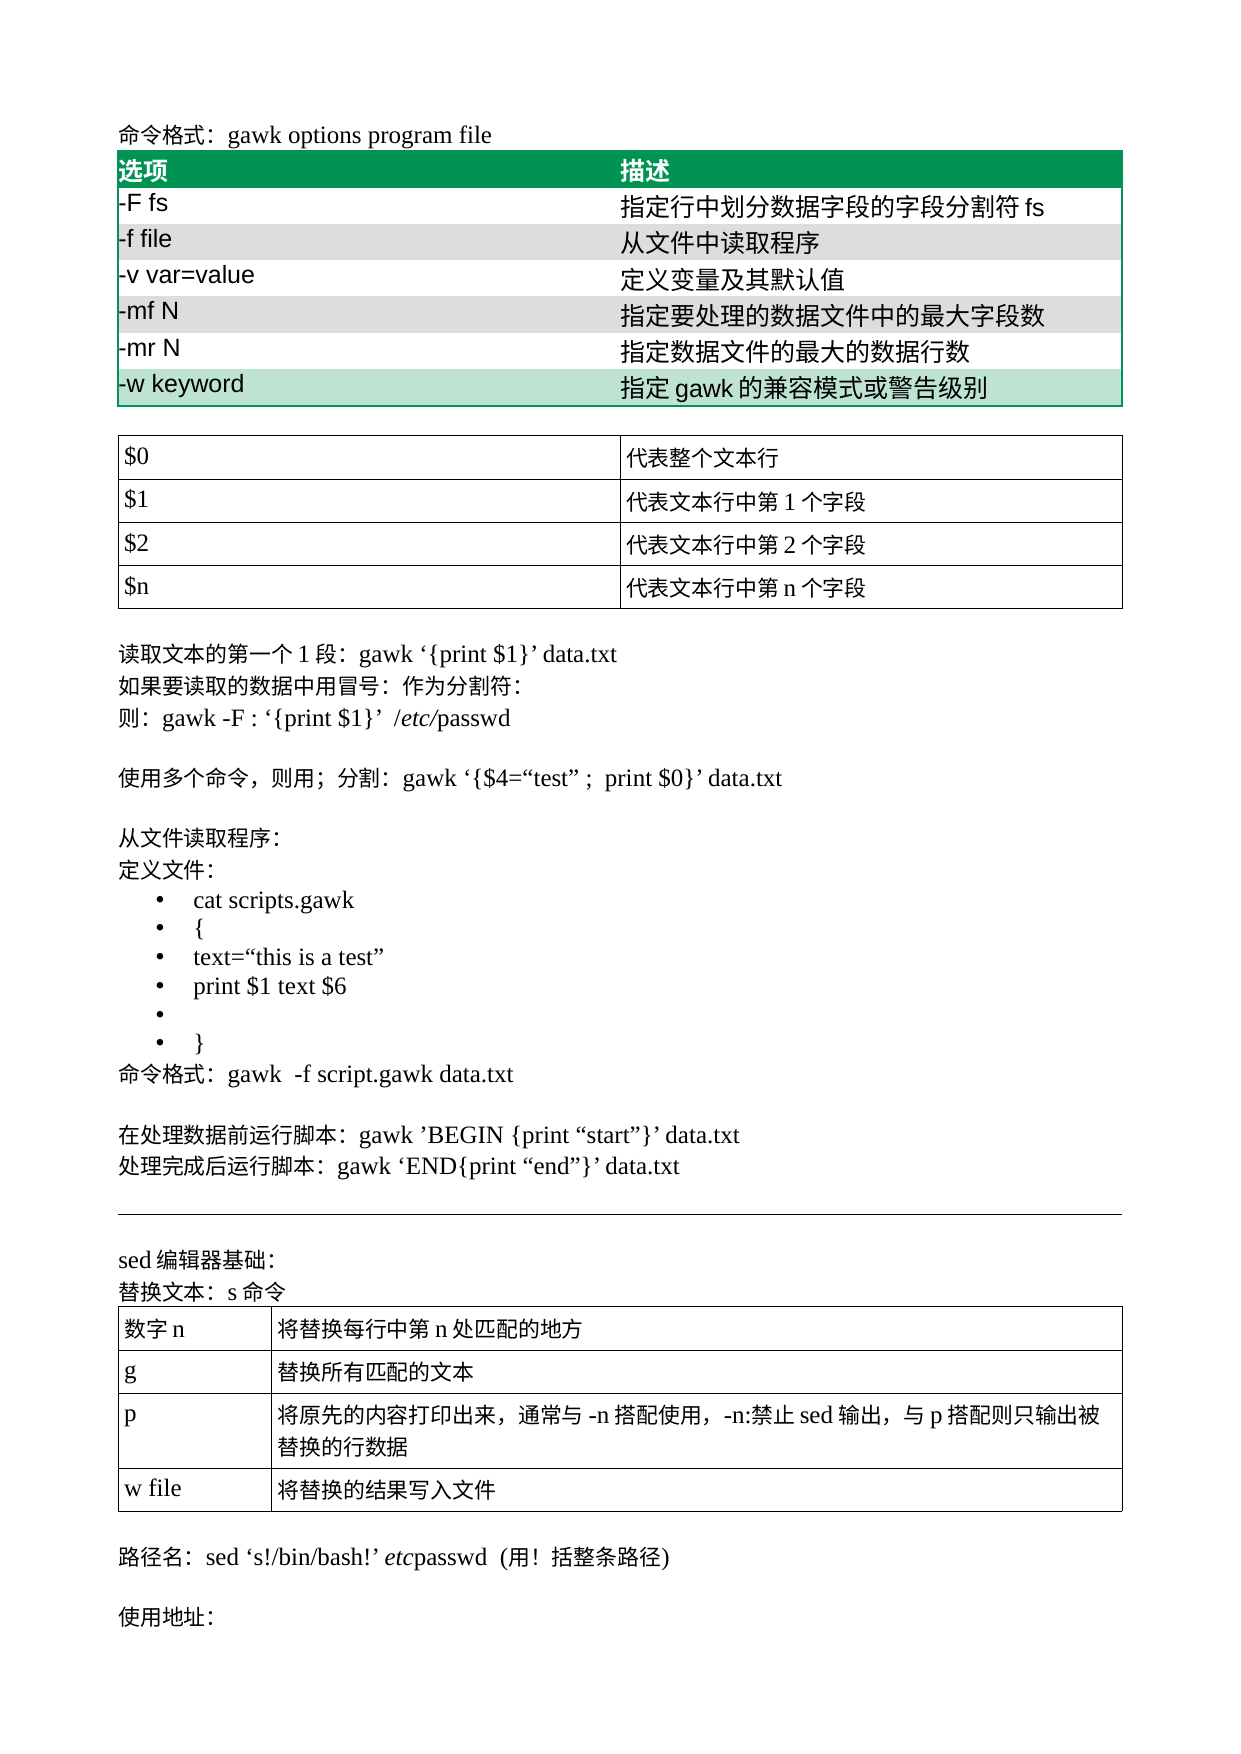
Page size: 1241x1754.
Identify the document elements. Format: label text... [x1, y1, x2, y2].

table_cell 定义变量及其默认值 [620, 260, 1121, 296]
table_header $0 [119, 436, 620, 479]
list { [156, 913, 1122, 942]
text sed编辑器基础： [118, 1243, 1122, 1274]
table_header 将替换每行中第n处匹配的地方 [272, 1307, 1122, 1349]
text 替换文本：s命令 [118, 1274, 1122, 1306]
text 处理完成后运行脚本：gawk ‘END{print “end”}’ data.txt [118, 1149, 1122, 1181]
text 使用地址： [118, 1600, 1122, 1632]
table_cell 从文件中读取程序 [620, 224, 1121, 260]
table_cell $2 [119, 523, 620, 565]
table_cell w file [119, 1469, 271, 1511]
text 命令格式：gawk -f script.gawk data.txt [118, 1057, 1122, 1089]
table_header 代表整个文本行 [621, 436, 1122, 479]
table_header 数字n [119, 1307, 271, 1349]
list cat scripts.gawk [156, 885, 1122, 913]
table_header 描述 [620, 151, 1121, 188]
table_cell -v var=value [119, 260, 620, 296]
text 命令格式：gawk options program file [118, 118, 1122, 150]
table_cell 指定gawk的兼容模式或警告级别 [620, 369, 1121, 405]
list text=“this is a test” [156, 942, 1122, 971]
text 从文件读取程序： [118, 821, 1122, 853]
text 定义文件： [118, 853, 1122, 885]
list print $1 text $6 [156, 971, 1122, 1000]
table_cell -w keyword [119, 369, 620, 405]
text 如果要读取的数据中用冒号：作为分割符： [118, 669, 1122, 701]
list } [156, 1028, 1122, 1057]
text 则：gawk -F : ‘{print $1}’ /etc/passwd [118, 701, 1122, 732]
table_cell 代表文本行中第1个字段 [621, 480, 1122, 522]
table_cell 代表文本行中第n个字段 [621, 566, 1122, 608]
table_cell -f file [119, 224, 620, 260]
table_cell p [119, 1394, 271, 1468]
table_header 选项 [119, 151, 620, 188]
text 在处理数据前运行脚本：gawk ’BEGIN {print “start”}’ data.txt [118, 1118, 1122, 1149]
table_cell 替换所有匹配的文本 [272, 1351, 1122, 1393]
text 使用多个命令，则用；分割：gawk ‘{$4=“test” ; print $0}’ data.txt [118, 761, 1122, 793]
table_cell 指定要处理的数据文件中的最大字段数 [620, 296, 1121, 333]
table_cell 指定数据文件的最大的数据行数 [620, 333, 1121, 369]
table_cell -F fs [119, 188, 620, 224]
table_cell -mr N [119, 333, 620, 369]
table_cell -mf N [119, 296, 620, 333]
table_cell g [119, 1351, 271, 1393]
table_cell 将替换的结果写入文件 [272, 1469, 1122, 1511]
table_cell 代表文本行中第2个字段 [621, 523, 1122, 565]
table_cell $n [119, 566, 620, 608]
text 读取文本的第一个1段：gawk ‘{print $1}’ data.txt [118, 637, 1122, 669]
table_cell 指定行中划分数据字段的字段分割符fs [620, 188, 1121, 224]
table_cell $1 [119, 480, 620, 522]
table_cell 将原先的内容打印出来，通常与 -n搭配使用，-n:禁止sed输出，与p搭配则只输出被替换的行数据 [272, 1394, 1122, 1468]
text 路径名：sed ‘s!/bin/bash!’ etcpasswd (用！括整条路径) [118, 1540, 1122, 1571]
